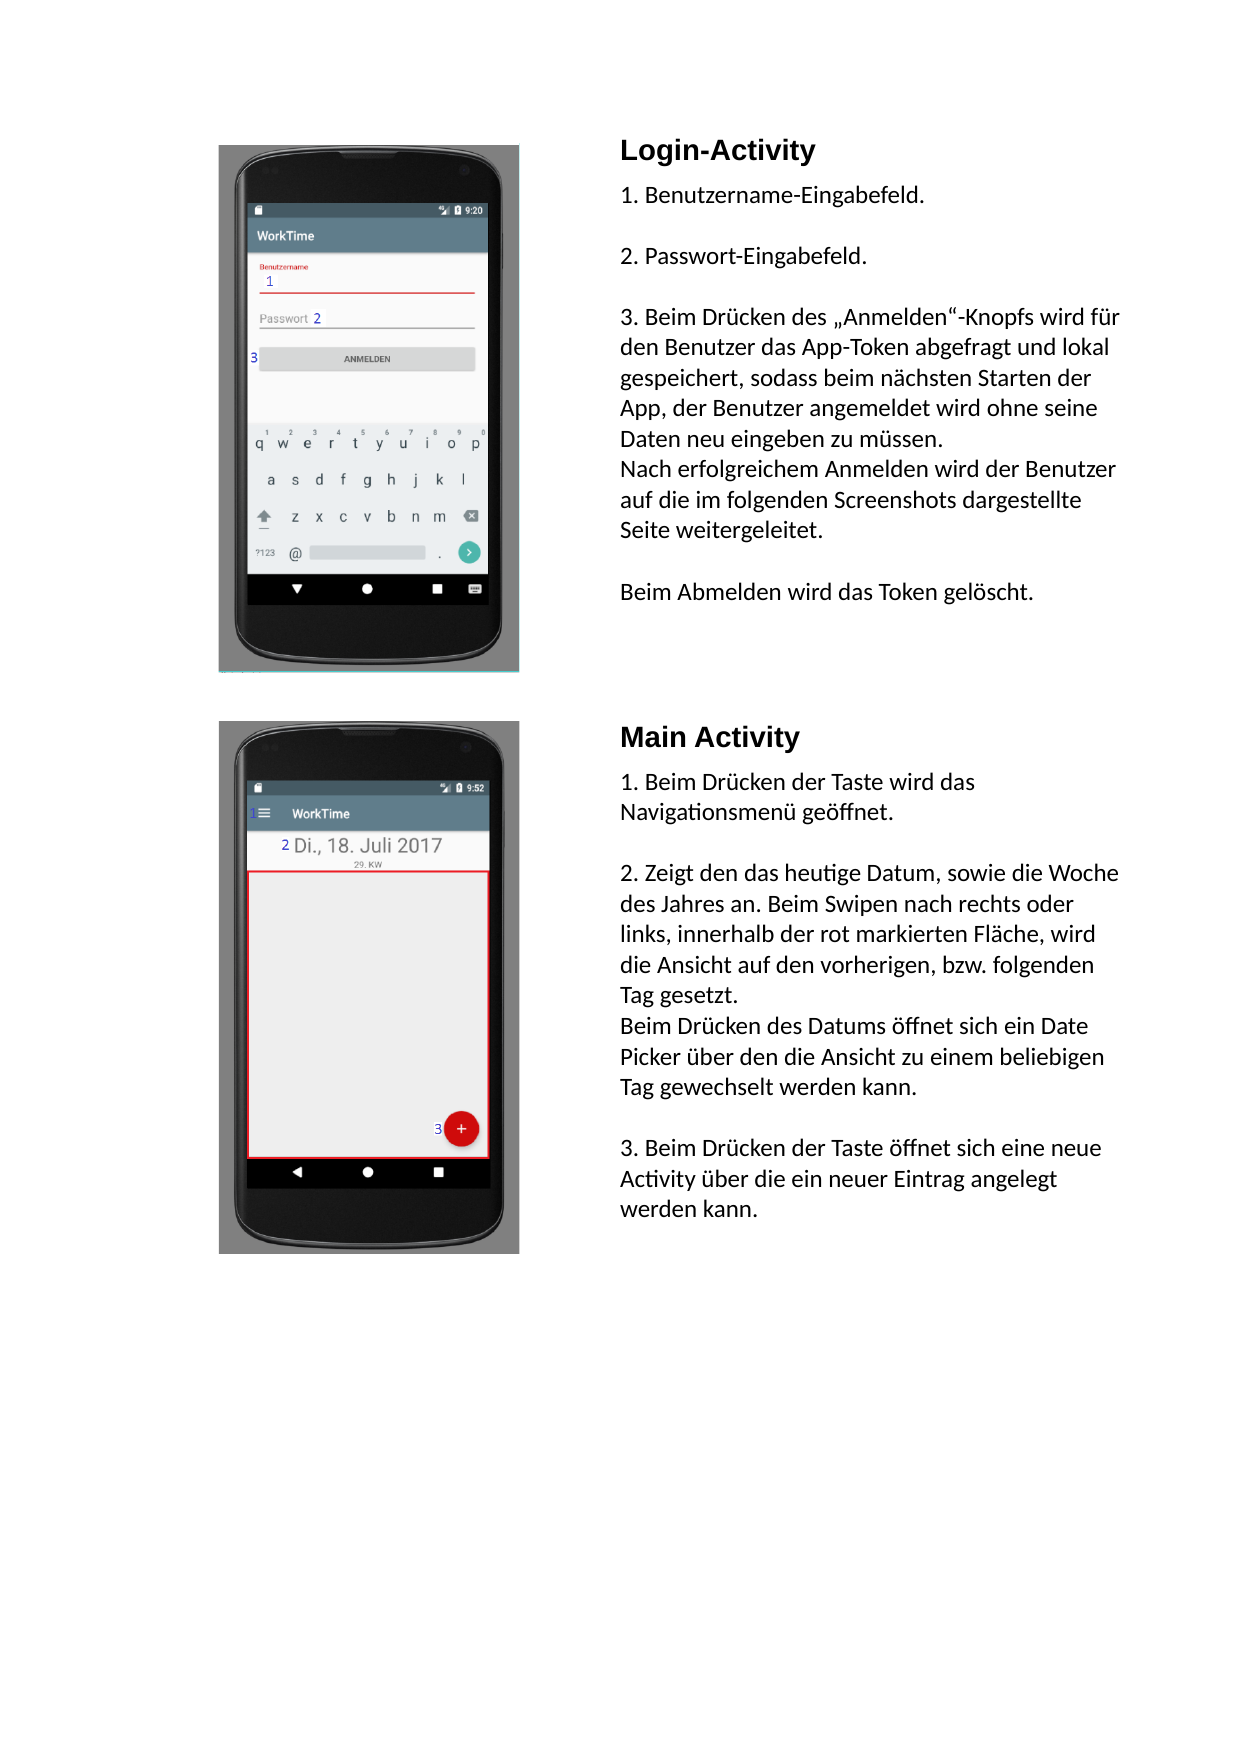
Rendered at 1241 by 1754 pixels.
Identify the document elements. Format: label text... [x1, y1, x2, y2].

table_header [118, 118, 620, 705]
table_cell Main Activity 1. Beim Drücken der Taste wird das Navigationsmenü geöffnet. 2. Zeigt den das heutige Datum, sowie die Woche des Jahres an. Beim Swipen nach rechts oder links, innerhalb der rot markierten Fläche, wird die Ansicht auf den vorherigen, bzw. folgenden Tag gesetzt. Beim Drücken des Datums öffnet sich ein Date Picker über den die Ansicht zu einem beliebigen Tag gewechselt werden kann. 3. Beim Drücken der Taste öffnet sich eine neue Activity über die ein neuer Eintrag angelegt werden kann. [620, 705, 1122, 1282]
picture [218, 721, 520, 1254]
picture [218, 143, 520, 675]
table_header Login-Activity 1. Benutzername-Eingabefeld. 2. Passwort-Eingabefeld. 3. Beim Drücken des „Anmelden“-Knopfs wird für den Benutzer das App-Token abgefragt und lokal gespeichert, sodass beim nächsten Starten der App, der Benutzer angemeldet wird ohne seine Daten neu eingeben zu müssen. Nach erfolgreichem Anmelden wird der Benutzer auf die im folgenden Screenshots dargestellte Seite weitergeleitet. Beim Abmelden wird das Token gelöscht. [620, 118, 1122, 705]
table_cell [118, 705, 620, 1282]
